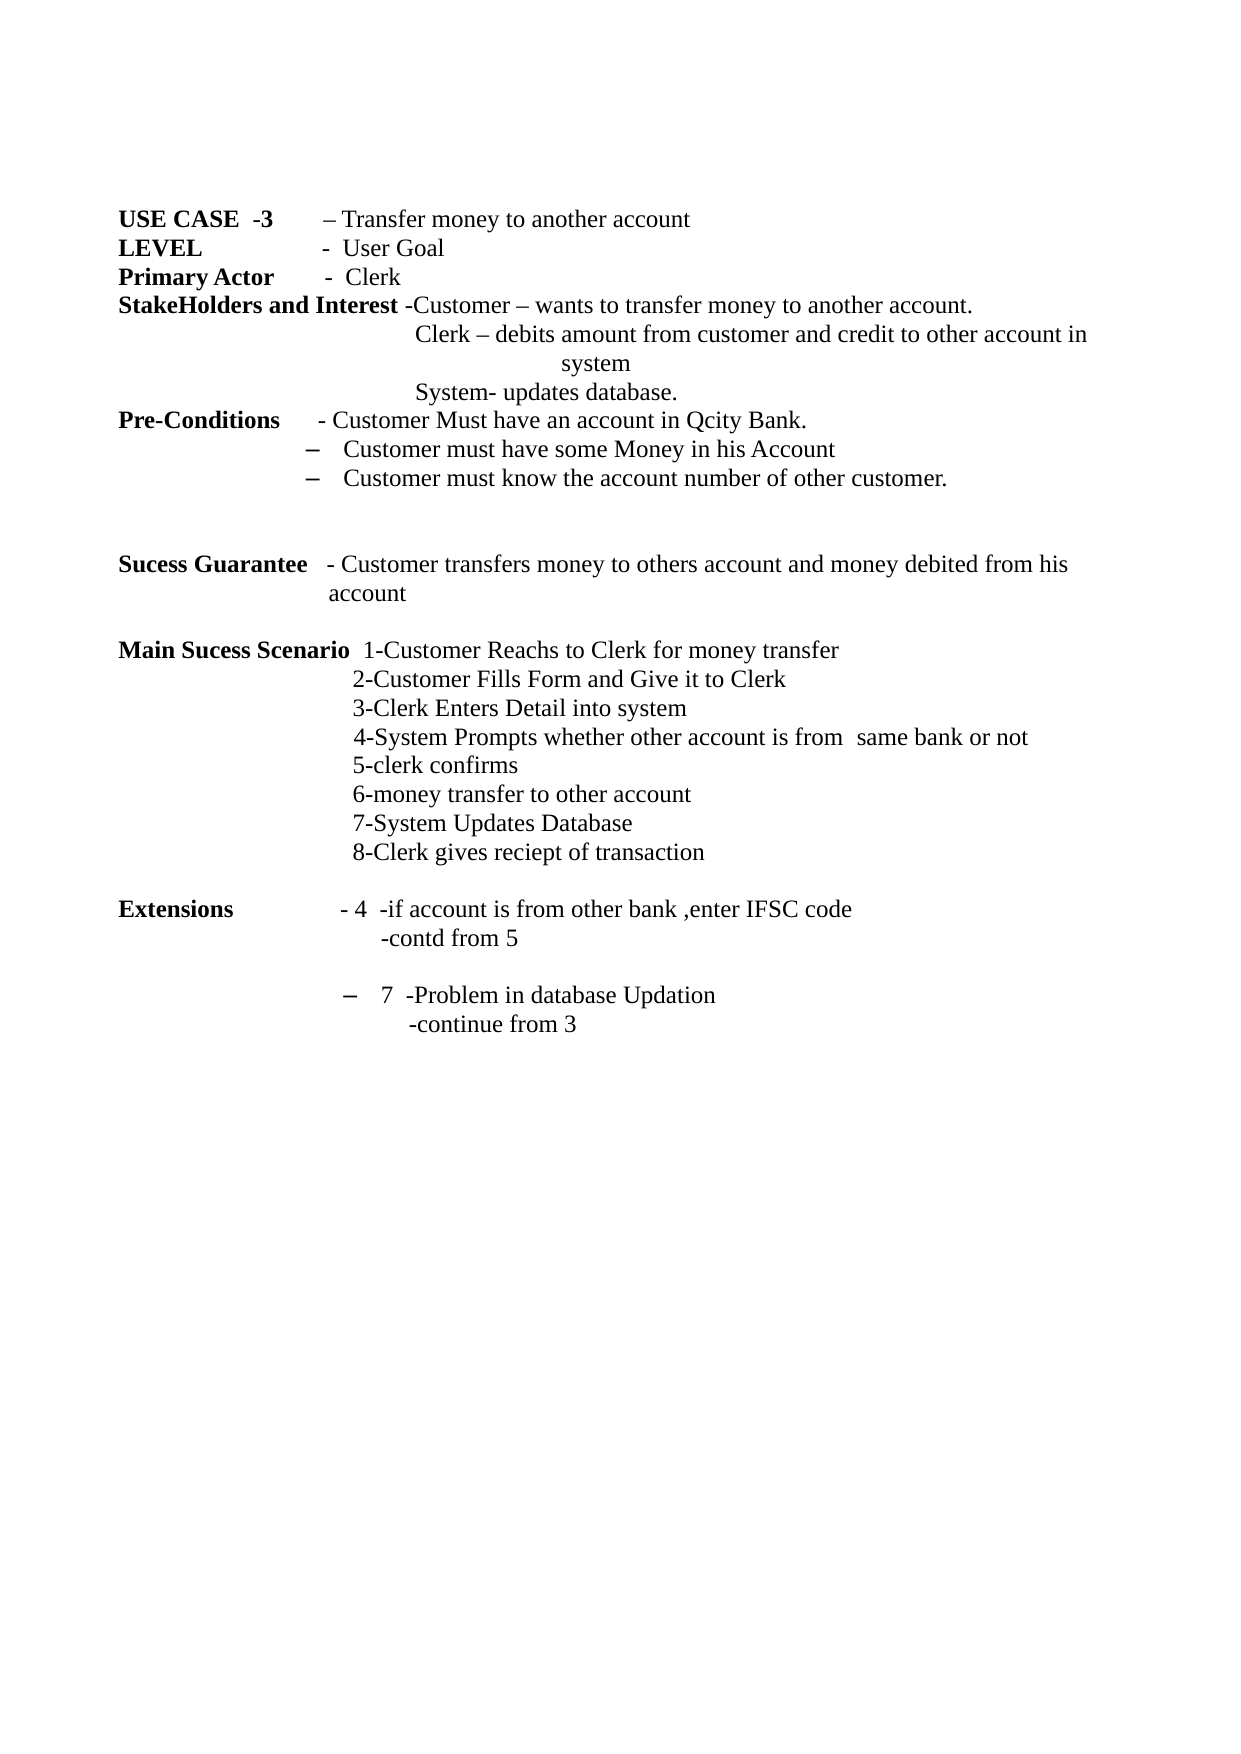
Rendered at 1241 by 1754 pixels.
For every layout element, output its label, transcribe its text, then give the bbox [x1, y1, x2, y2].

text System- updates database. [118, 377, 1122, 406]
text 4-System Prompts whether other account is from same bank or not [118, 722, 1122, 751]
text 5-clerk confirms [118, 751, 1122, 779]
list Customer must know the account number of other customer. [306, 463, 1122, 492]
text 6-money transfer to other account [118, 779, 1122, 808]
list Customer must have some Money in his Account [306, 434, 1122, 463]
list 7 -Problem in database Updation [343, 981, 1122, 1009]
text Primary Actor - Clerk [118, 262, 1122, 291]
text LEVEL - User Goal [118, 233, 1122, 262]
text -continue from 3 [118, 1009, 1122, 1038]
text 2-Customer Fills Form and Give it to Clerk [118, 664, 1122, 693]
text 3-Clerk Enters Detail into system [118, 693, 1122, 722]
text Main Sucess Scenario 1-Customer Reachs to Clerk for money transfer [118, 636, 1122, 664]
text Pre-Conditions - Customer Must have an account in Qcity Bank. [118, 406, 1122, 434]
text USE CASE -3 – Transfer money to another account [118, 204, 1122, 233]
text 8-Clerk gives reciept of transaction [118, 837, 1122, 866]
list -contd from 5 [306, 923, 1122, 952]
text Extensions - 4 -if account is from other bank ,enter IFSC code [118, 894, 1122, 923]
text 7-System Updates Database [118, 808, 1122, 837]
text Clerk – debits amount from customer and credit to other account in system [118, 319, 1122, 377]
text Sucess Guarantee - Customer transfers money to others account and money debited from his account [118, 549, 1122, 607]
text StakeHolders and Interest -Customer – wants to transfer money to another account. [118, 291, 1122, 319]
